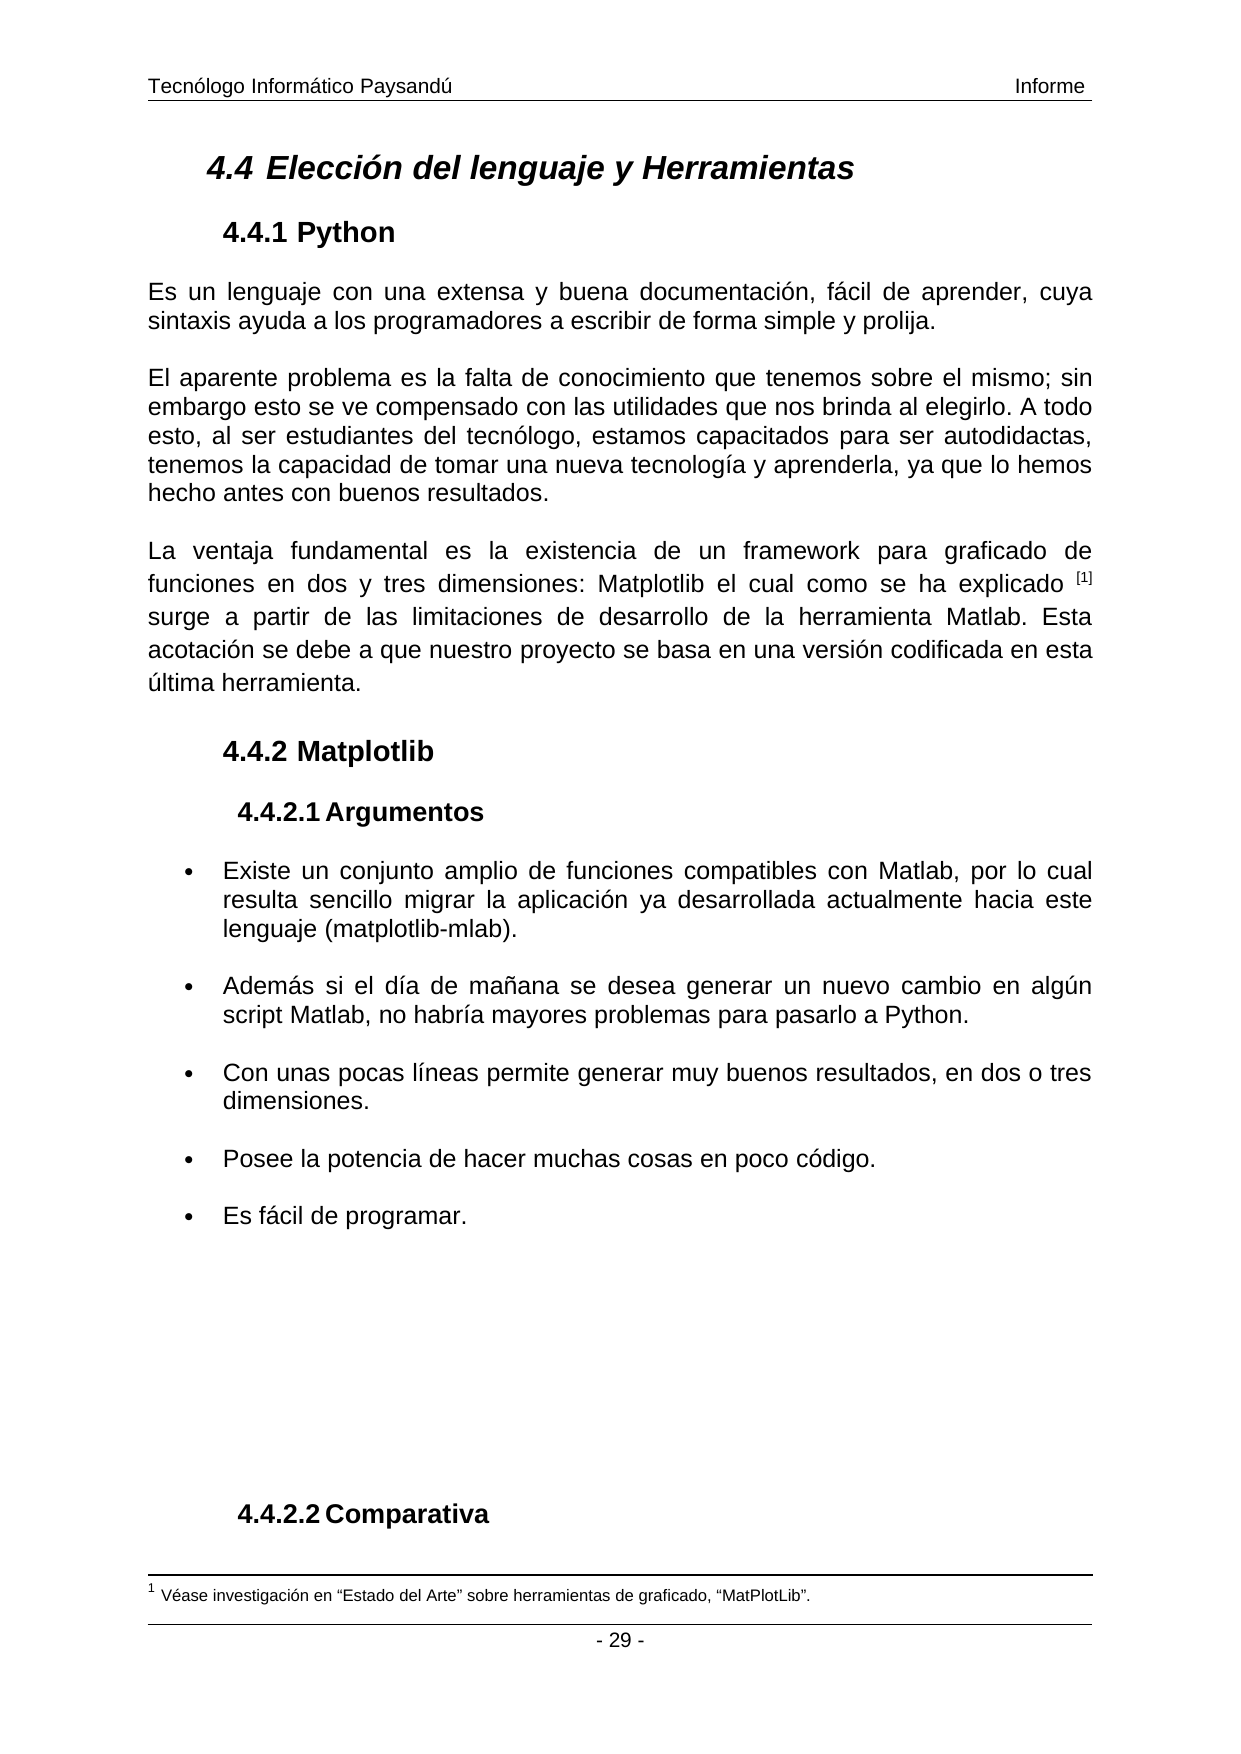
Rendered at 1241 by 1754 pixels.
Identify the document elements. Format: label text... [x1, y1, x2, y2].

subtitle Comparativa [237, 1498, 1092, 1530]
text Véase investigación en “Estado del Arte” sobre herramientas de graficado, “MatPlotLib”. [148, 1581, 1092, 1606]
text El aparente problema es la falta de conocimiento que tenemos sobre el mismo; sin embargo esto se ve compensado con las utilidades que nos brinda al elegirlo. A todo esto, al ser estudiantes del tecnólogo, estamos capacitados para ser autodidactas, tenemos la capacidad de tomar una nueva tecnología y aprenderla, ya que lo hemos hecho antes con buenos resultados. [148, 363, 1092, 507]
subtitle Argumentos [237, 796, 1092, 828]
list Es fácil de programar. [185, 1201, 1092, 1230]
list Además si el día de mañana se desea generar un nuevo cambio en algún script Matlab, no habría mayores problemas para pasarlo a Python. [185, 971, 1092, 1029]
subtitle Python [223, 215, 1092, 248]
list Con unas pocas líneas permite generar muy buenos resultados, en dos o tres dimensiones. [185, 1058, 1092, 1115]
list Posee la potencia de hacer muchas cosas en poco código. [185, 1144, 1092, 1173]
text Es un lenguaje con una extensa y buena documentación, fácil de aprender, cuya sintaxis ayuda a los programadores a escribir de forma simple y prolija. [148, 277, 1092, 335]
text La ventaja fundamental es la existencia de un framework para graficado de funciones en dos y tres dimensiones: Matplotlib el cual como se ha explicado [] surge a partir de las limitaciones de desarrollo de la herramienta Matlab. Esta acotación se debe a que nuestro proyecto se basa en una versión codificada en esta última herramienta. [148, 536, 1092, 697]
subtitle Elección del lenguaje y Herramientas [207, 148, 1092, 186]
list Existe un conjunto amplio de funciones compatibles con Matlab, por lo cual resulta sencillo migrar la aplicación ya desarrollada actualmente hacia este lenguaje (matplotlib-mlab). [185, 856, 1092, 943]
subtitle Matplotlib [223, 734, 1092, 768]
